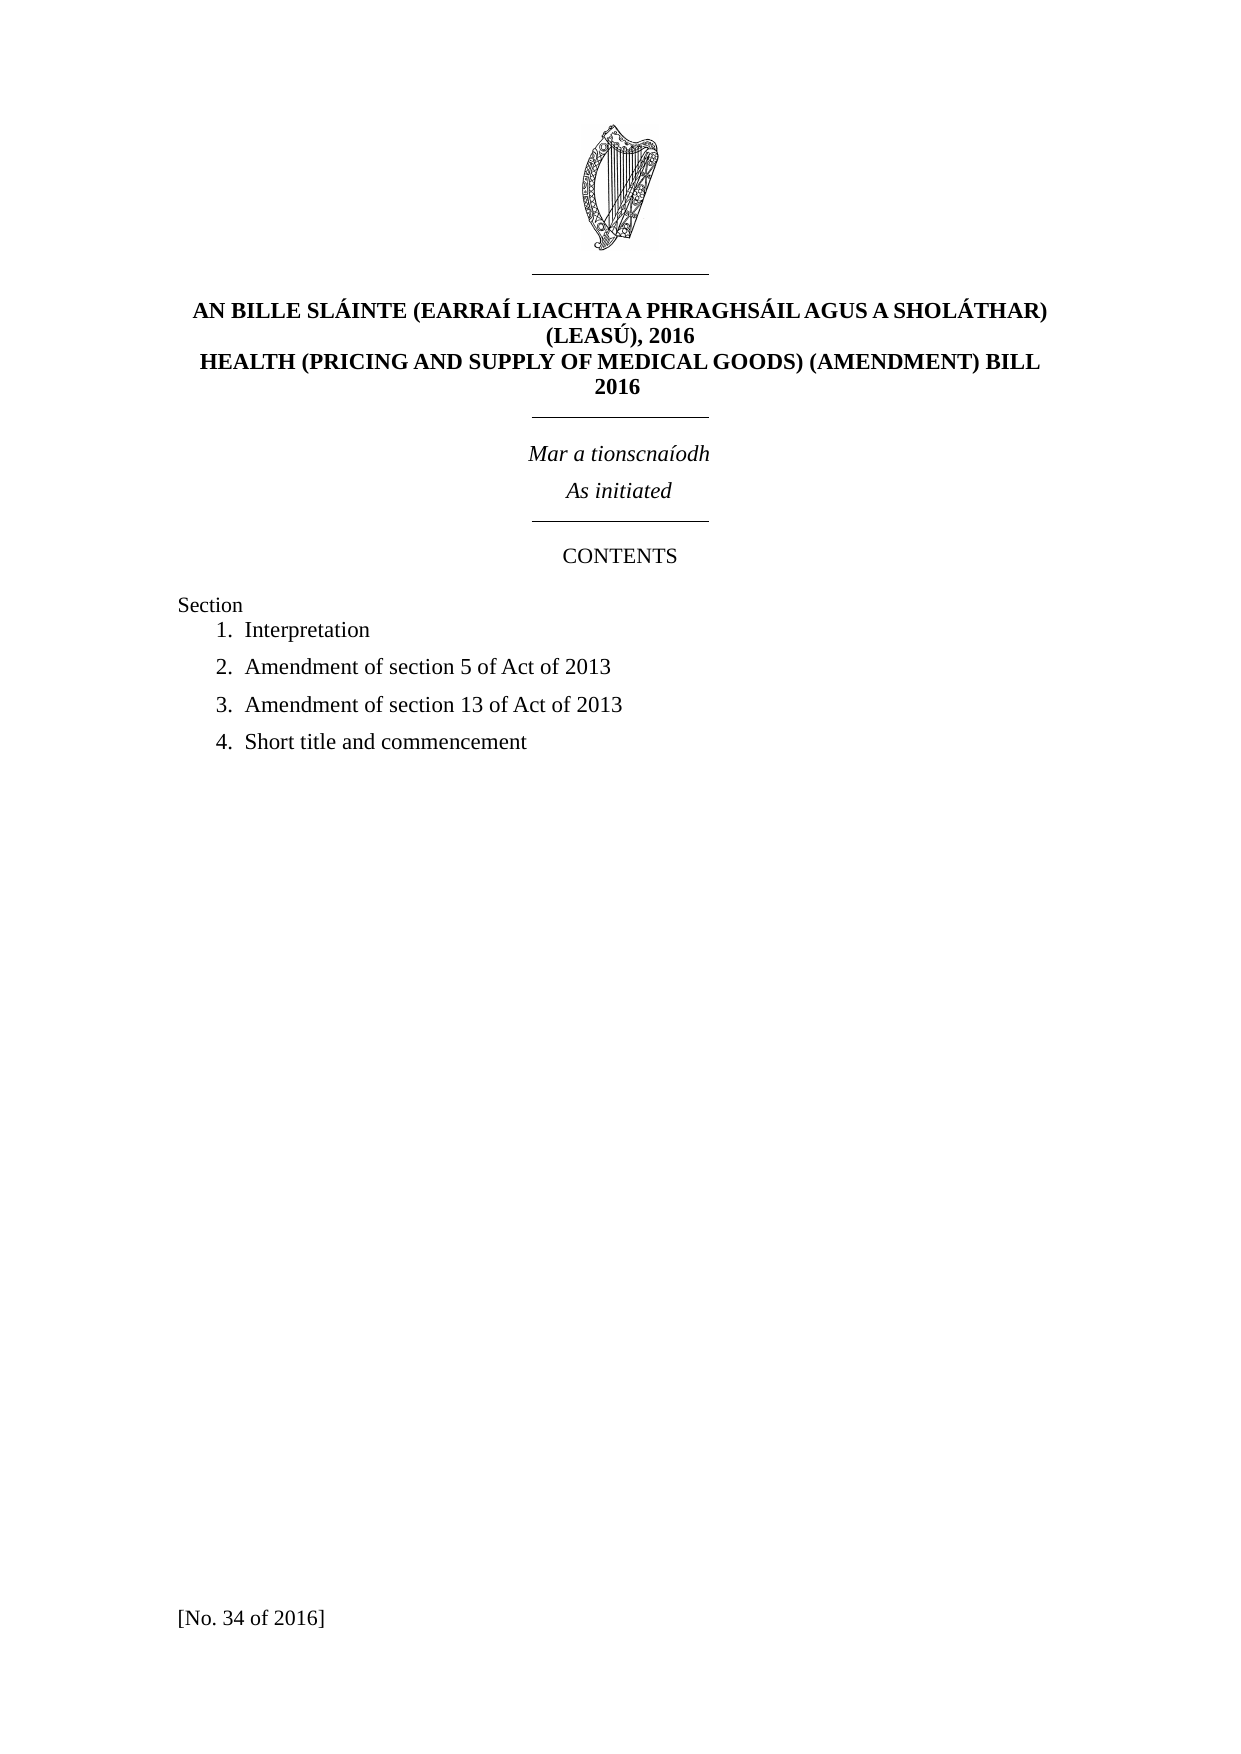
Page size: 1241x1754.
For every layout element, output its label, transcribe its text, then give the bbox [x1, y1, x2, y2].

text Mar a tionscnaíodh [177, 440, 1063, 466]
text Section [177, 593, 1063, 617]
text 4. Short title and commencement [216, 729, 1063, 754]
title AN BILLE SLÁINTE (EARRAÍ LIACHTA A PHRAGHSÁIL AGUS A SHOLÁTHAR) (LEASÚ), 2016 [177, 297, 1063, 348]
text CONTENTS [177, 544, 1063, 568]
title Health (Pricing and Supply of Medical Goods) (Amendment) Bill 2016 [177, 348, 1063, 399]
text 1. Interpretation [216, 617, 1063, 642]
picture [295, 117, 945, 257]
text As initiated [177, 478, 1063, 503]
text 2. Amendment of section 5 of Act of 2013 [216, 654, 1063, 680]
text 3. Amendment of section 13 of Act of 2013 [216, 691, 1063, 717]
